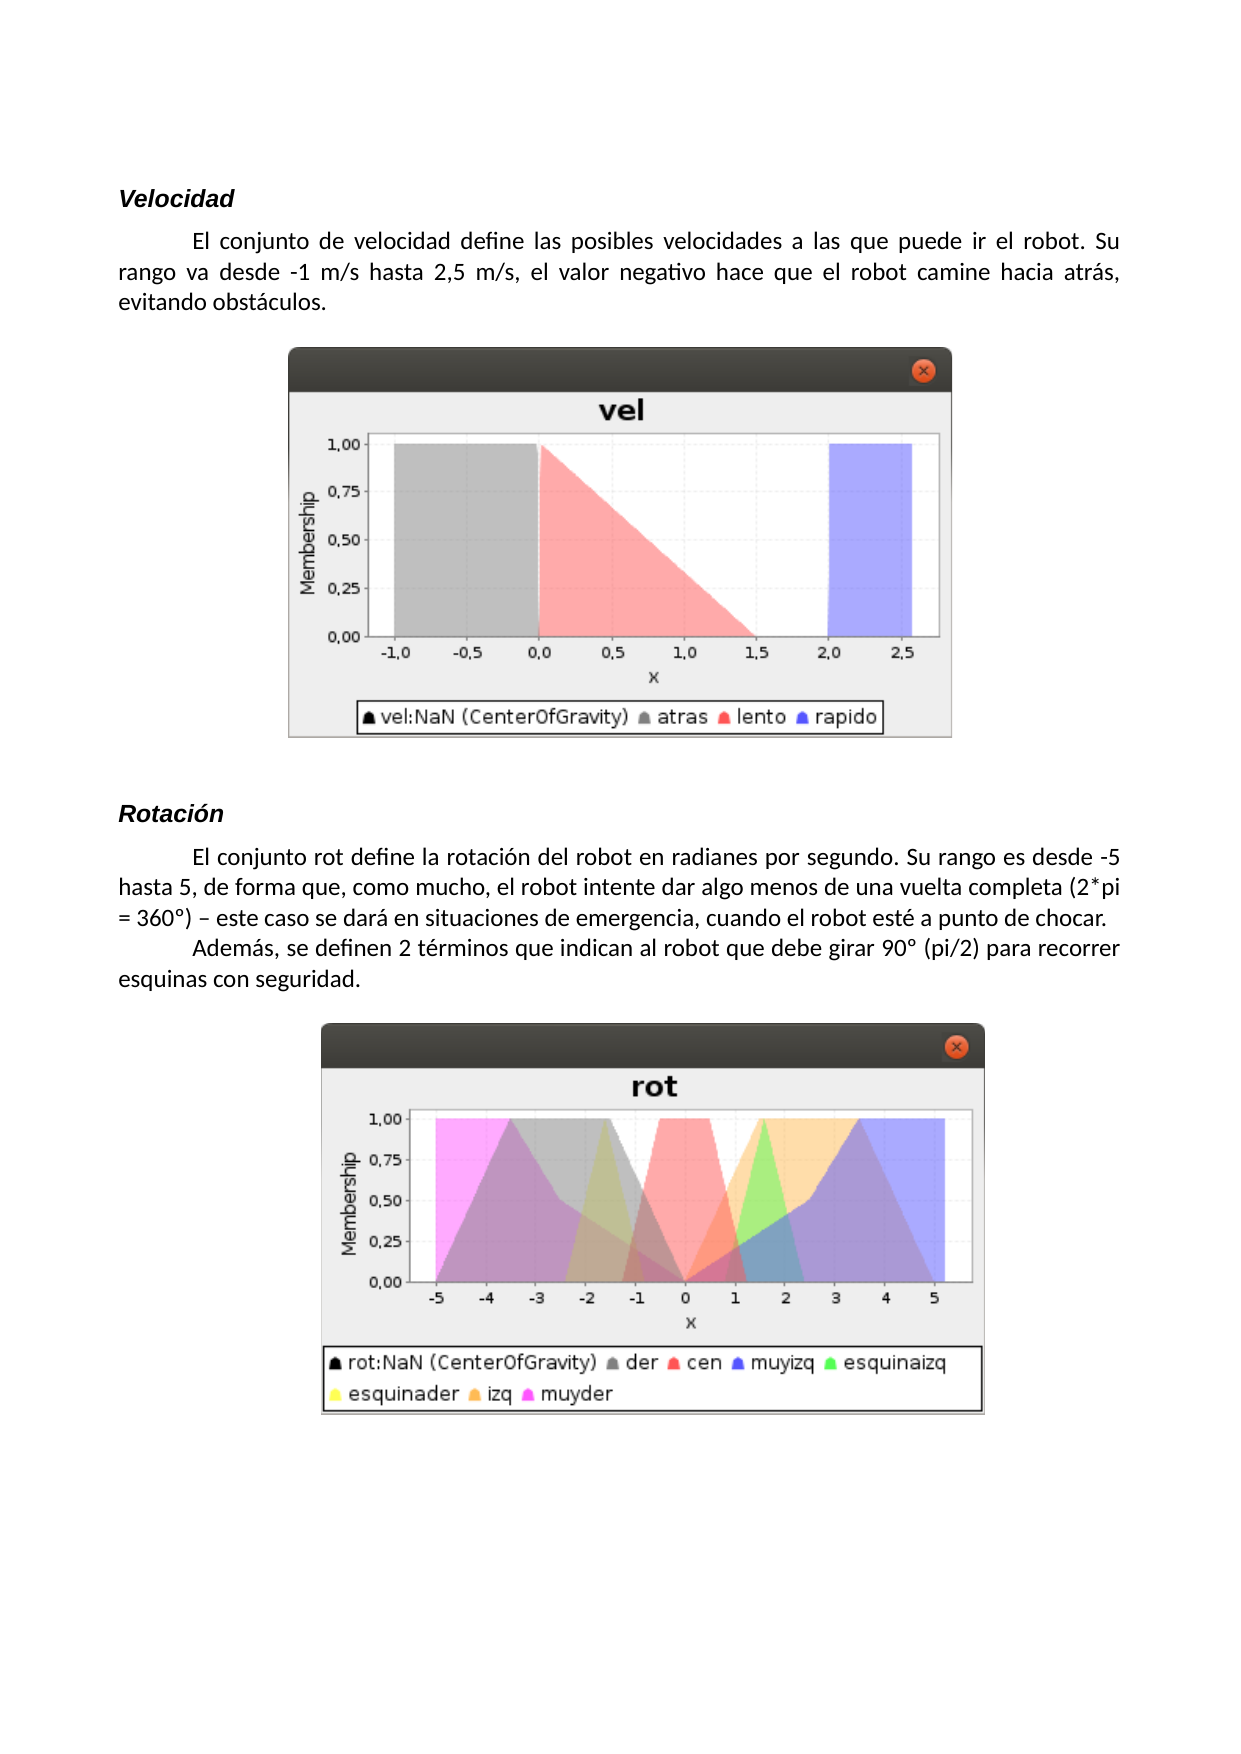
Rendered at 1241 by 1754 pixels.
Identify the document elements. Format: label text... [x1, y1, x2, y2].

text El conjunto rot define la rotación del robot en radianes por segundo. Su rango es desde -5 hasta 5, de forma que, como mucho, el robot intente dar algo menos de una vuelta completa (2*pi = 360º) – este caso se dará en situaciones de emergencia, cuando el robot esté a punto de chocar. [118, 841, 1122, 932]
picture [288, 347, 953, 738]
subtitle Velocidad [118, 184, 1122, 213]
text El conjunto de velocidad define las posibles velocidades a las que puede ir el robot. Su rango va desde -1 m/s hasta 2,5 m/s, el valor negativo hace que el robot camine hacia atrás, evitando obstáculos. [118, 225, 1122, 317]
subtitle Rotación [118, 799, 1122, 828]
picture [321, 1023, 985, 1415]
text Además, se definen 2 términos que indican al robot que debe girar 90º (pi/2) para recorrer esquinas con seguridad. [118, 932, 1122, 993]
